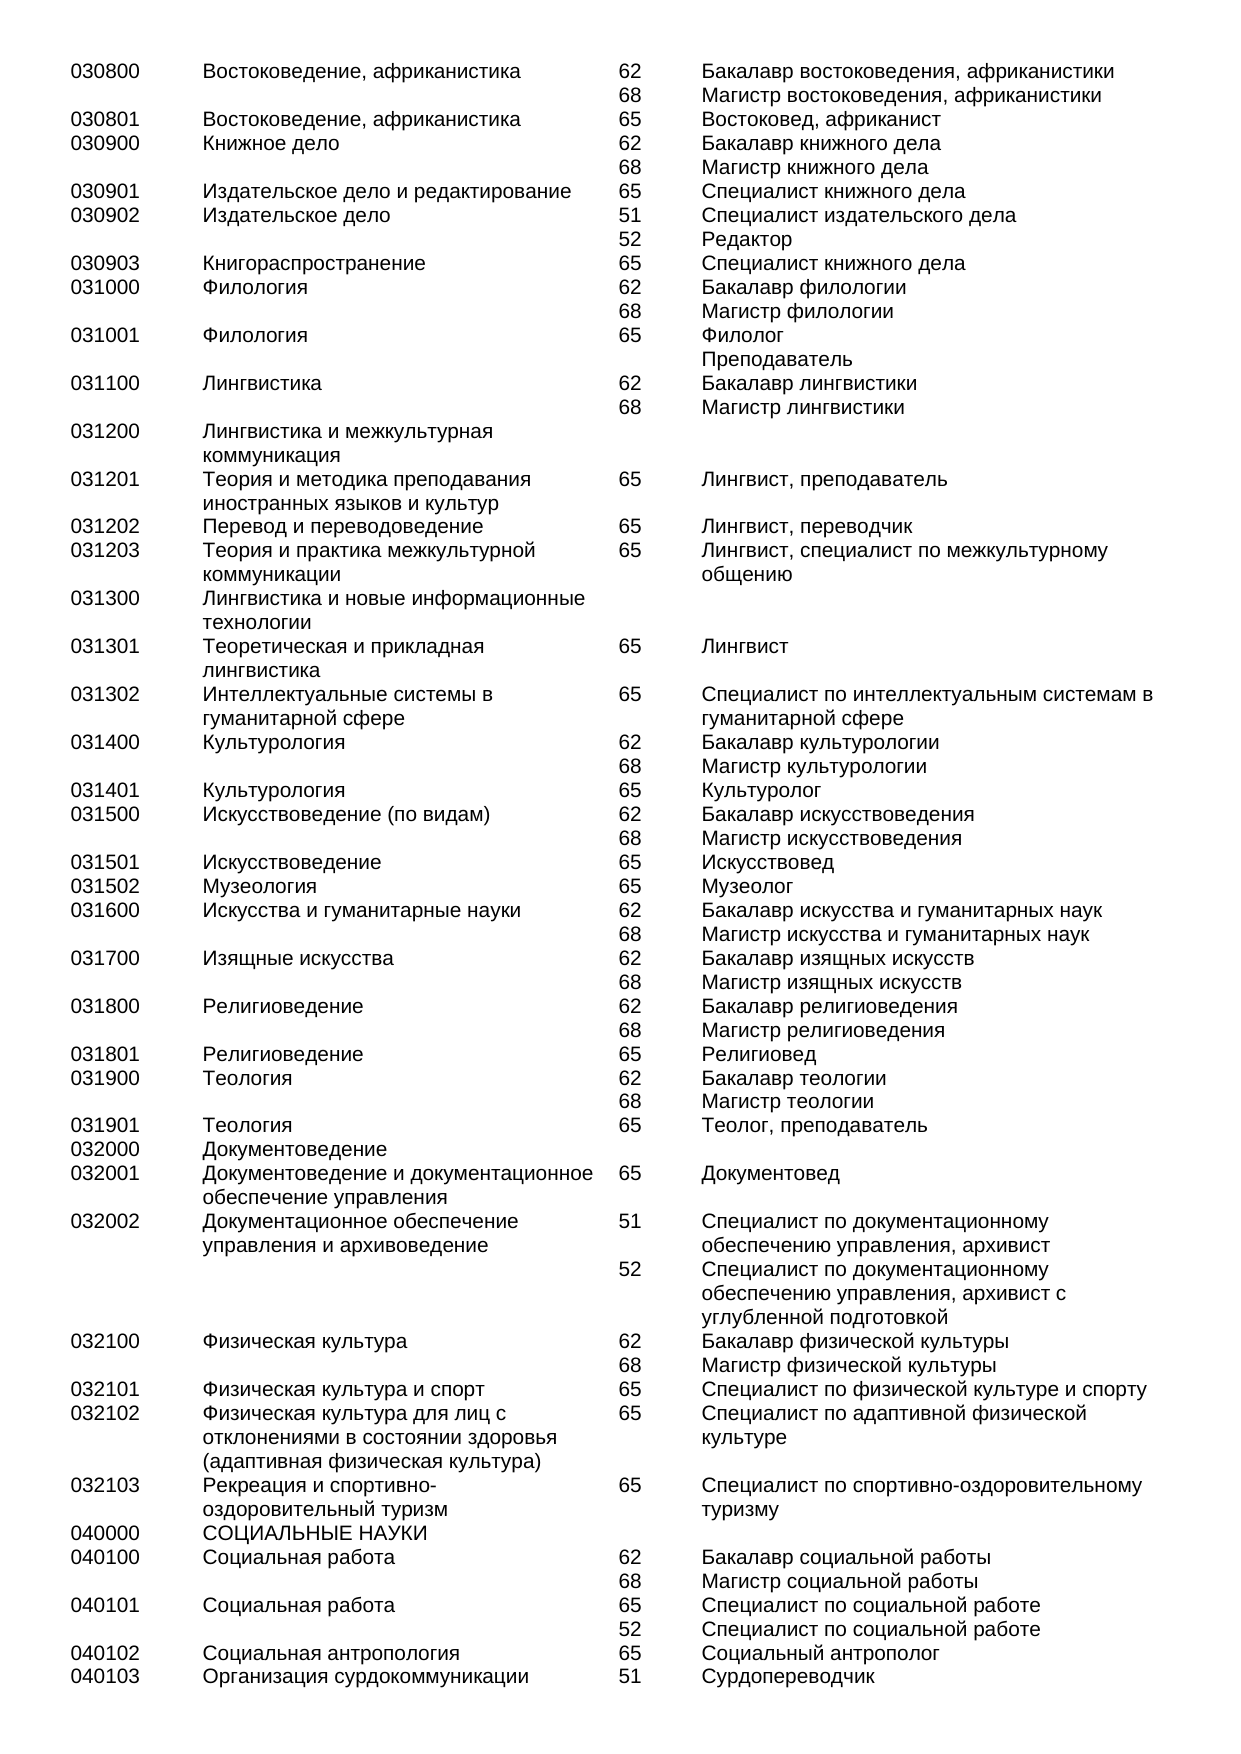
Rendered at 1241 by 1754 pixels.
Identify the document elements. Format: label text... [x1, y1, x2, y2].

table_cell 65 [607, 1377, 690, 1401]
table_cell Документационное обеспечение управления и архивоведение [191, 1209, 607, 1257]
table_cell 031500 [59, 802, 191, 826]
table_cell 65 [607, 1401, 690, 1473]
table_cell 62 [607, 1065, 690, 1089]
table_cell Бакалавр социальной работы [690, 1545, 1181, 1568]
table_cell Магистр филологии [690, 299, 1181, 323]
table_cell 52 [607, 1257, 690, 1329]
table_cell 68 [607, 826, 690, 850]
table_cell Физическая культура [191, 1329, 607, 1353]
table_cell [690, 586, 1181, 634]
table_cell 65 [607, 179, 690, 203]
table_cell СОЦИАЛЬНЫЕ НАУКИ [191, 1521, 607, 1544]
table_cell Социальная работа [191, 1545, 607, 1568]
table_cell [191, 227, 607, 251]
table_cell 040102 [59, 1640, 191, 1664]
table_cell Культурология [191, 778, 607, 802]
table_cell Филология [191, 275, 607, 299]
table_cell [191, 155, 607, 179]
table_cell Магистр культурологии [690, 754, 1181, 778]
table_cell Востоковед, африканист [690, 107, 1181, 131]
table_cell Социальная работа [191, 1593, 607, 1616]
table_cell 62 [607, 730, 690, 754]
table_cell Специалист по спортивно-оздоровительному туризму [690, 1473, 1181, 1521]
table_cell Магистр искусствоведения [690, 826, 1181, 850]
table_cell [191, 1353, 607, 1377]
table_cell Магистр религиоведения [690, 1018, 1181, 1041]
table_cell [59, 754, 191, 778]
table_cell Лингвистика и межкультурная коммуникация [191, 419, 607, 466]
table_cell Магистр физической культуры [690, 1353, 1181, 1377]
table_cell [59, 299, 191, 323]
table_cell Бакалавр искусствоведения [690, 802, 1181, 826]
table_cell [607, 586, 690, 634]
table_cell Организация сурдокоммуникации [191, 1664, 607, 1688]
table_cell Специалист по документационному обеспечению управления, архивист [690, 1209, 1181, 1257]
table_cell Филолог [690, 323, 1181, 347]
table_cell 030903 [59, 251, 191, 275]
table_cell 031001 [59, 323, 191, 347]
table_cell 031000 [59, 275, 191, 299]
table_cell Документоведение и документационное обеспечение управления [191, 1161, 607, 1209]
table_cell [59, 83, 191, 107]
table_cell [59, 227, 191, 251]
table_cell 65 [607, 634, 690, 682]
table_cell [191, 970, 607, 993]
table_cell [59, 826, 191, 850]
table_cell Магистр искусства и гуманитарных наук [690, 922, 1181, 946]
table_cell 68 [607, 1569, 690, 1592]
table_cell 032002 [59, 1209, 191, 1257]
table_cell Редактор [690, 227, 1181, 251]
table_cell [191, 754, 607, 778]
table_cell 62 [607, 802, 690, 826]
table_cell [191, 1089, 607, 1113]
table_cell 51 [607, 203, 690, 227]
table_cell Теория и практика межкультурной коммуникации [191, 538, 607, 586]
table_cell Бакалавр культурологии [690, 730, 1181, 754]
table_cell Магистр книжного дела [690, 155, 1181, 179]
table_cell 65 [607, 1640, 690, 1664]
table_cell [690, 1521, 1181, 1544]
table_cell 032103 [59, 1473, 191, 1521]
table_cell Религиоведение [191, 1041, 607, 1065]
table_cell 65 [607, 1113, 690, 1137]
table_cell Лингвист, специалист по межкультурному общению [690, 538, 1181, 586]
table_cell 62 [607, 1329, 690, 1353]
table_cell 031302 [59, 682, 191, 730]
table_cell 031600 [59, 898, 191, 922]
table_cell Специалист по интеллектуальным системам в гуманитарной сфере [690, 682, 1181, 730]
table_cell Магистр социальной работы [690, 1569, 1181, 1592]
table_cell Специалист по социальной работе [690, 1616, 1181, 1640]
table_cell 68 [607, 1353, 690, 1377]
table_cell [59, 1353, 191, 1377]
table_cell 031400 [59, 730, 191, 754]
table_cell 65 [607, 1593, 690, 1616]
table_cell 031301 [59, 634, 191, 682]
table_cell [191, 922, 607, 946]
table_cell Социальная антропология [191, 1640, 607, 1664]
table_cell 65 [607, 874, 690, 898]
table_cell Теология [191, 1113, 607, 1137]
table_cell Бакалавр теологии [690, 1065, 1181, 1089]
table_cell Бакалавр востоковедения, африканистики [690, 59, 1181, 83]
table_cell 62 [607, 1545, 690, 1568]
table_cell 65 [607, 466, 690, 514]
table_cell 68 [607, 299, 690, 323]
table_cell 62 [607, 275, 690, 299]
table_cell 030801 [59, 107, 191, 131]
table_cell 51 [607, 1664, 690, 1688]
table_cell Искусствоведение (по видам) [191, 802, 607, 826]
table_cell Культуролог [690, 778, 1181, 802]
table_cell 62 [607, 131, 690, 155]
table_cell Специалист по социальной работе [690, 1593, 1181, 1616]
table_cell 65 [607, 323, 690, 347]
table_cell 030902 [59, 203, 191, 227]
table_cell Магистр теологии [690, 1089, 1181, 1113]
table_cell 031100 [59, 371, 191, 394]
table_cell [191, 347, 607, 371]
table_cell Лингвист [690, 634, 1181, 682]
table_cell 030900 [59, 131, 191, 155]
table_cell Физическая культура и спорт [191, 1377, 607, 1401]
table_cell Специалист издательского дела [690, 203, 1181, 227]
table_cell Религиовед [690, 1041, 1181, 1065]
table_cell 65 [607, 1041, 690, 1065]
table_cell Филология [191, 323, 607, 347]
table_cell [690, 1137, 1181, 1161]
table_cell Социальный антрополог [690, 1640, 1181, 1664]
table_cell 031300 [59, 586, 191, 634]
table_cell Издательское дело и редактирование [191, 179, 607, 203]
table_cell 030901 [59, 179, 191, 203]
table_cell 031900 [59, 1065, 191, 1089]
table_cell Документоведение [191, 1137, 607, 1161]
table_cell 62 [607, 59, 690, 83]
table_cell 52 [607, 1616, 690, 1640]
table_cell Теолог, преподаватель [690, 1113, 1181, 1137]
table_cell Лингвист, переводчик [690, 514, 1181, 538]
table_cell Лингвистика и новые информационные технологии [191, 586, 607, 634]
table_cell 040103 [59, 1664, 191, 1688]
table_cell Востоковедение, африканистика [191, 59, 607, 83]
table_cell 52 [607, 227, 690, 251]
table_cell Документовед [690, 1161, 1181, 1209]
table_cell [59, 1089, 191, 1113]
table_cell 040100 [59, 1545, 191, 1568]
table_cell [59, 1257, 191, 1329]
table_cell 65 [607, 107, 690, 131]
table_cell Специалист книжного дела [690, 251, 1181, 275]
table_cell 031401 [59, 778, 191, 802]
table_cell [191, 826, 607, 850]
table_cell 62 [607, 946, 690, 969]
table_cell Религиоведение [191, 994, 607, 1017]
table_cell 032102 [59, 1401, 191, 1473]
table_cell Специалист по документационному обеспечению управления, архивист с углубленной подготовкой [690, 1257, 1181, 1329]
table_cell [59, 155, 191, 179]
table_cell 031700 [59, 946, 191, 969]
table_cell Издательское дело [191, 203, 607, 227]
table_cell 031200 [59, 419, 191, 466]
table_cell [191, 1569, 607, 1592]
table_cell 040101 [59, 1593, 191, 1616]
table_cell 68 [607, 155, 690, 179]
table_cell 65 [607, 850, 690, 874]
table_cell Магистр востоковедения, африканистики [690, 83, 1181, 107]
table_cell Лингвистика [191, 371, 607, 394]
table_cell [607, 347, 690, 371]
table_cell Физическая культура для лиц с отклонениями в состоянии здоровья (адаптивная физическая культура) [191, 1401, 607, 1473]
table_cell 031501 [59, 850, 191, 874]
table_cell 65 [607, 682, 690, 730]
table_cell 51 [607, 1209, 690, 1257]
table_cell 68 [607, 970, 690, 993]
table_cell Лингвист, преподаватель [690, 466, 1181, 514]
table_cell Музеолог [690, 874, 1181, 898]
table_cell 032000 [59, 1137, 191, 1161]
table_cell Специалист книжного дела [690, 179, 1181, 203]
table_cell Магистр лингвистики [690, 395, 1181, 418]
table_cell Книжное дело [191, 131, 607, 155]
table_cell 65 [607, 1473, 690, 1521]
table_cell Специалист по адаптивной физической культуре [690, 1401, 1181, 1473]
table_cell [59, 970, 191, 993]
table_cell 68 [607, 922, 690, 946]
table_cell Теоретическая и прикладная лингвистика [191, 634, 607, 682]
table_cell 030800 [59, 59, 191, 83]
table_cell Сурдопереводчик [690, 1664, 1181, 1688]
table_cell 031502 [59, 874, 191, 898]
table_cell 031901 [59, 1113, 191, 1137]
table_cell Бакалавр физической культуры [690, 1329, 1181, 1353]
table_cell 031202 [59, 514, 191, 538]
table_cell Перевод и переводоведение [191, 514, 607, 538]
table_cell Изящные искусства [191, 946, 607, 969]
table_cell Теория и методика преподавания иностранных языков и культур [191, 466, 607, 514]
table_cell 65 [607, 251, 690, 275]
table_cell 65 [607, 1161, 690, 1209]
table_cell [191, 83, 607, 107]
table_cell 031800 [59, 994, 191, 1017]
table_cell Магистр изящных искусств [690, 970, 1181, 993]
table_cell 68 [607, 1089, 690, 1113]
table_cell Бакалавр филологии [690, 275, 1181, 299]
table_cell 62 [607, 994, 690, 1017]
table_cell Бакалавр лингвистики [690, 371, 1181, 394]
table_cell 040000 [59, 1521, 191, 1544]
table_cell [191, 1257, 607, 1329]
table_cell Интеллектуальные системы в гуманитарной сфере [191, 682, 607, 730]
table_cell 68 [607, 395, 690, 418]
table_cell Бакалавр книжного дела [690, 131, 1181, 155]
table_cell 65 [607, 778, 690, 802]
table_cell 62 [607, 898, 690, 922]
table_cell 031201 [59, 466, 191, 514]
table_cell Специалист по физической культуре и спорту [690, 1377, 1181, 1401]
table_cell [59, 1616, 191, 1640]
table_cell 65 [607, 538, 690, 586]
table_cell Книгораспространение [191, 251, 607, 275]
table_cell [191, 299, 607, 323]
table_cell Искусствовед [690, 850, 1181, 874]
table_cell Бакалавр религиоведения [690, 994, 1181, 1017]
table_cell 68 [607, 754, 690, 778]
table_cell Востоковедение, африканистика [191, 107, 607, 131]
table_cell 68 [607, 83, 690, 107]
table_cell 032100 [59, 1329, 191, 1353]
table_cell [59, 1569, 191, 1592]
table_cell Культурология [191, 730, 607, 754]
table_cell Музеология [191, 874, 607, 898]
table_cell 68 [607, 1018, 690, 1041]
table_cell Бакалавр искусства и гуманитарных наук [690, 898, 1181, 922]
table_cell 031801 [59, 1041, 191, 1065]
table_cell 032101 [59, 1377, 191, 1401]
table_cell Бакалавр изящных искусств [690, 946, 1181, 969]
table_cell Преподаватель [690, 347, 1181, 371]
table_cell [59, 395, 191, 418]
table_cell [59, 347, 191, 371]
table_cell 62 [607, 371, 690, 394]
table_cell [607, 419, 690, 466]
table_cell 032001 [59, 1161, 191, 1209]
table_cell [59, 1018, 191, 1041]
table_cell [191, 1018, 607, 1041]
table_cell [607, 1137, 690, 1161]
table_cell [607, 1521, 690, 1544]
table_cell Искусства и гуманитарные науки [191, 898, 607, 922]
table_cell [191, 1616, 607, 1640]
table_cell Искусствоведение [191, 850, 607, 874]
table_cell 031203 [59, 538, 191, 586]
table_cell [690, 419, 1181, 466]
table_cell [59, 922, 191, 946]
table_cell Теология [191, 1065, 607, 1089]
table_cell Рекреация и спортивно-оздоровительный туризм [191, 1473, 607, 1521]
table_cell [191, 395, 607, 418]
table_cell 65 [607, 514, 690, 538]
